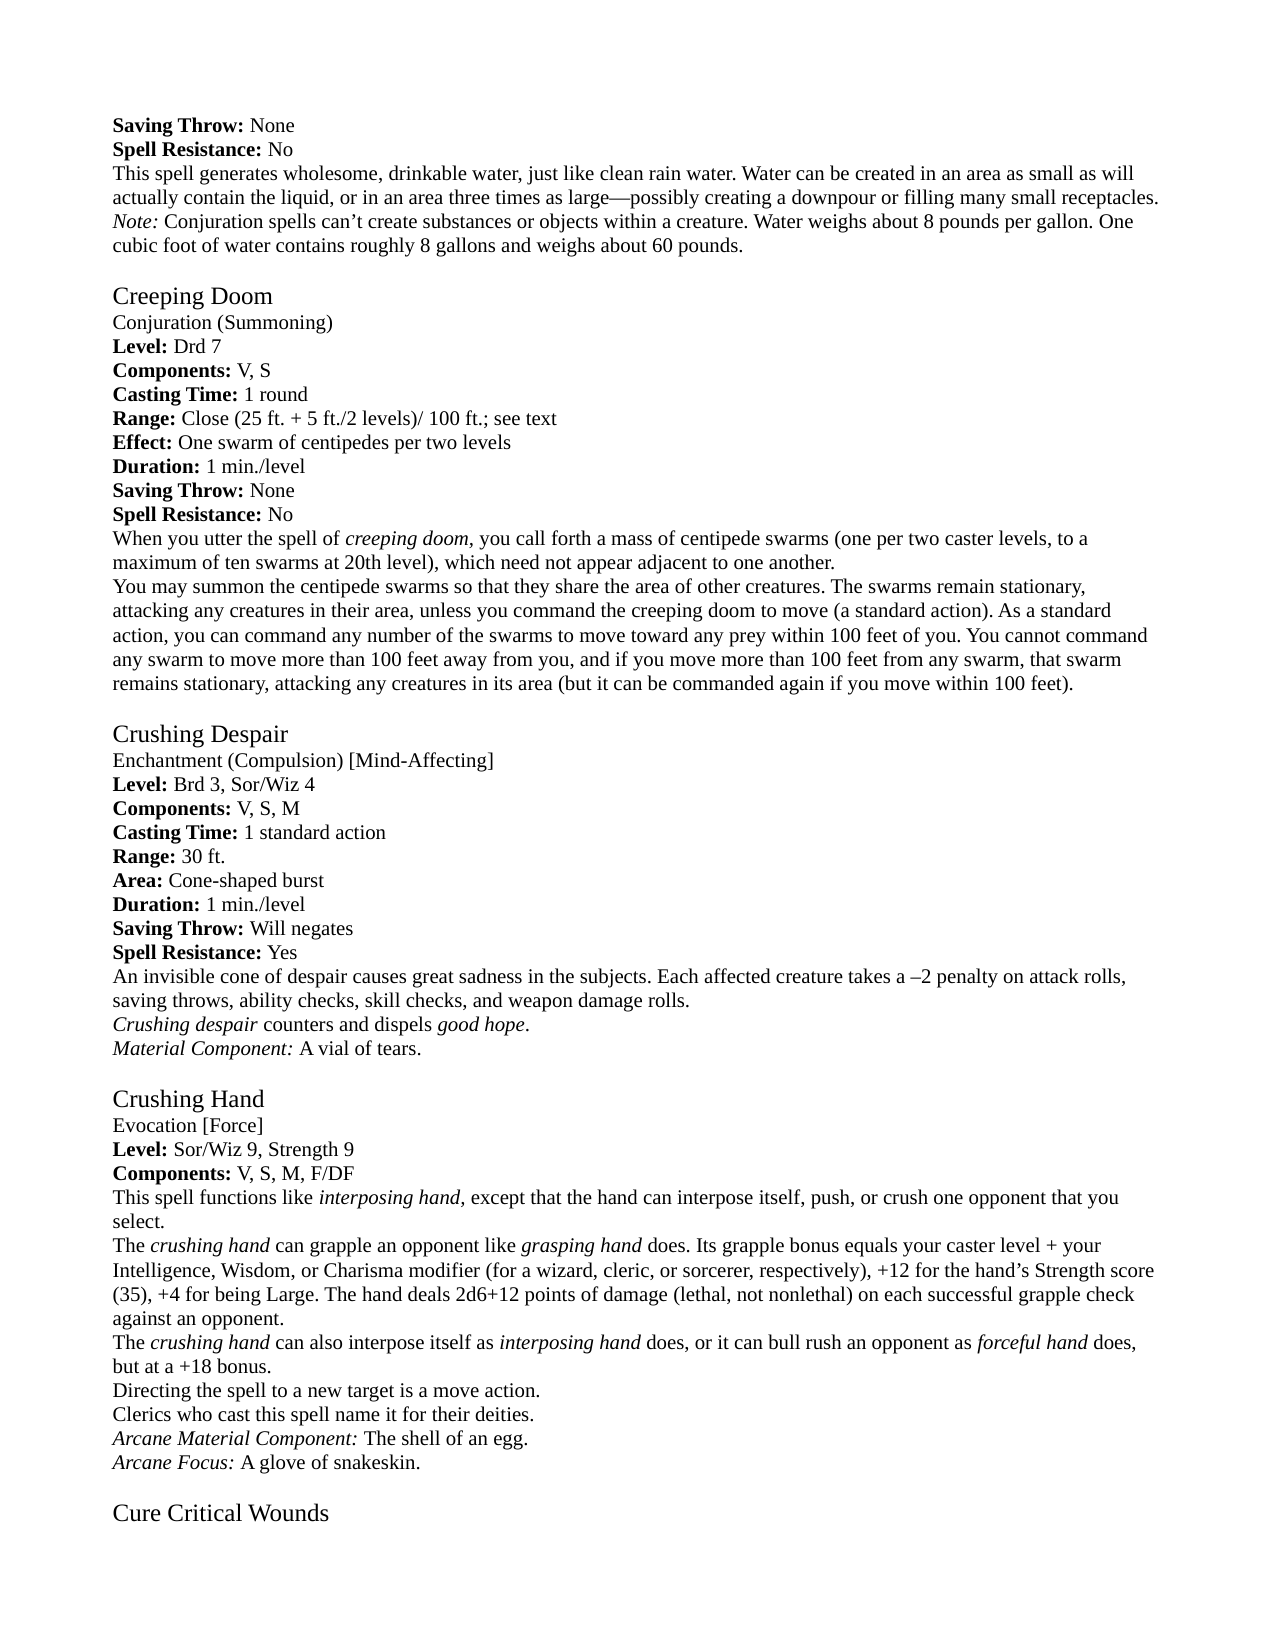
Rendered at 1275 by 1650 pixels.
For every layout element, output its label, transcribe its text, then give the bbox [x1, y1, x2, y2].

text Spell Resistance: Yes [112, 940, 1162, 964]
text Level: Sor/Wiz 9, Strength 9 [112, 1137, 1162, 1161]
text Cure Critical Wounds [112, 1498, 1162, 1527]
text The crushing hand can also interpose itself as interposing hand does, or it can bull rush an opponent as forceful hand does, but at a +18 bonus. [112, 1330, 1162, 1378]
text Spell Resistance: No [112, 137, 1162, 161]
text Casting Time: 1 round [112, 382, 1162, 406]
text Components: V, S [112, 358, 1162, 382]
text Range: Close (25 ft. + 5 ft./2 levels)/ 100 ft.; see text [112, 406, 1162, 430]
text Crushing despair counters and dispels good hope. [112, 1012, 1162, 1036]
text Material Component: A vial of tears. [112, 1036, 1162, 1060]
text Level: Brd 3, Sor/Wiz 4 [112, 772, 1162, 796]
text Creeping Doom [112, 281, 1162, 310]
text Duration: 1 min./level [112, 454, 1162, 478]
text Saving Throw: None [112, 112, 1162, 137]
text Area: Cone-shaped burst [112, 868, 1162, 892]
text When you utter the spell of creeping doom, you call forth a mass of centipede swarms (one per two caster levels, to a maximum of ten swarms at 20th level), which need not appear adjacent to one another. [112, 526, 1162, 574]
text Conjuration (Summoning) [112, 310, 1162, 334]
text You may summon the centipede swarms so that they share the area of other creatures. The swarms remain stationary, attacking any creatures in their area, unless you command the creeping doom to move (a standard action). As a standard action, you can command any number of the swarms to move toward any prey within 100 feet of you. You cannot command any swarm to move more than 100 feet away from you, and if you move more than 100 feet from any swarm, that swarm remains stationary, attacking any creatures in its area (but it can be commanded again if you move within 100 feet). [112, 574, 1162, 695]
text An invisible cone of despair causes great sadness in the subjects. Each affected creature takes a –2 penalty on attack rolls, saving throws, ability checks, skill checks, and weapon damage rolls. [112, 964, 1162, 1012]
text Evocation [Force] [112, 1113, 1162, 1137]
text Clerics who cast this spell name it for their deities. [112, 1402, 1162, 1426]
text Spell Resistance: No [112, 502, 1162, 526]
text Duration: 1 min./level [112, 892, 1162, 916]
text Level: Drd 7 [112, 334, 1162, 358]
text Saving Throw: None [112, 478, 1162, 502]
text The crushing hand can grapple an opponent like grasping hand does. Its grapple bonus equals your caster level + your Intelligence, Wisdom, or Charisma modifier (for a wizard, cleric, or sorcerer, respectively), +12 for the hand’s Strength score (35), +4 for being Large. The hand deals 2d6+12 points of damage (lethal, not nonlethal) on each successful grapple check against an opponent. [112, 1233, 1162, 1330]
text Arcane Material Component: The shell of an egg. [112, 1426, 1162, 1450]
text Components: V, S, M [112, 796, 1162, 820]
text Components: V, S, M, F/DF [112, 1161, 1162, 1185]
text Casting Time: 1 standard action [112, 820, 1162, 844]
text Crushing Hand [112, 1084, 1162, 1113]
text Enchantment (Compulsion) [Mind-Affecting] [112, 747, 1162, 772]
text Range: 30 ft. [112, 844, 1162, 868]
text Effect: One swarm of centipedes per two levels [112, 430, 1162, 454]
text Directing the spell to a new target is a move action. [112, 1378, 1162, 1402]
text Note: Conjuration spells can’t create substances or objects within a creature. Water weighs about 8 pounds per gallon. One cubic foot of water contains roughly 8 gallons and weighs about 60 pounds. [112, 209, 1162, 257]
text Crushing Despair [112, 719, 1162, 747]
text This spell generates wholesome, drinkable water, just like clean rain water. Water can be created in an area as small as will actually contain the liquid, or in an area three times as large—possibly creating a downpour or filling many small receptacles. [112, 161, 1162, 209]
text This spell functions like interposing hand, except that the hand can interpose itself, push, or crush one opponent that you select. [112, 1185, 1162, 1233]
text Arcane Focus: A glove of snakeskin. [112, 1450, 1162, 1474]
text Saving Throw: Will negates [112, 916, 1162, 940]
